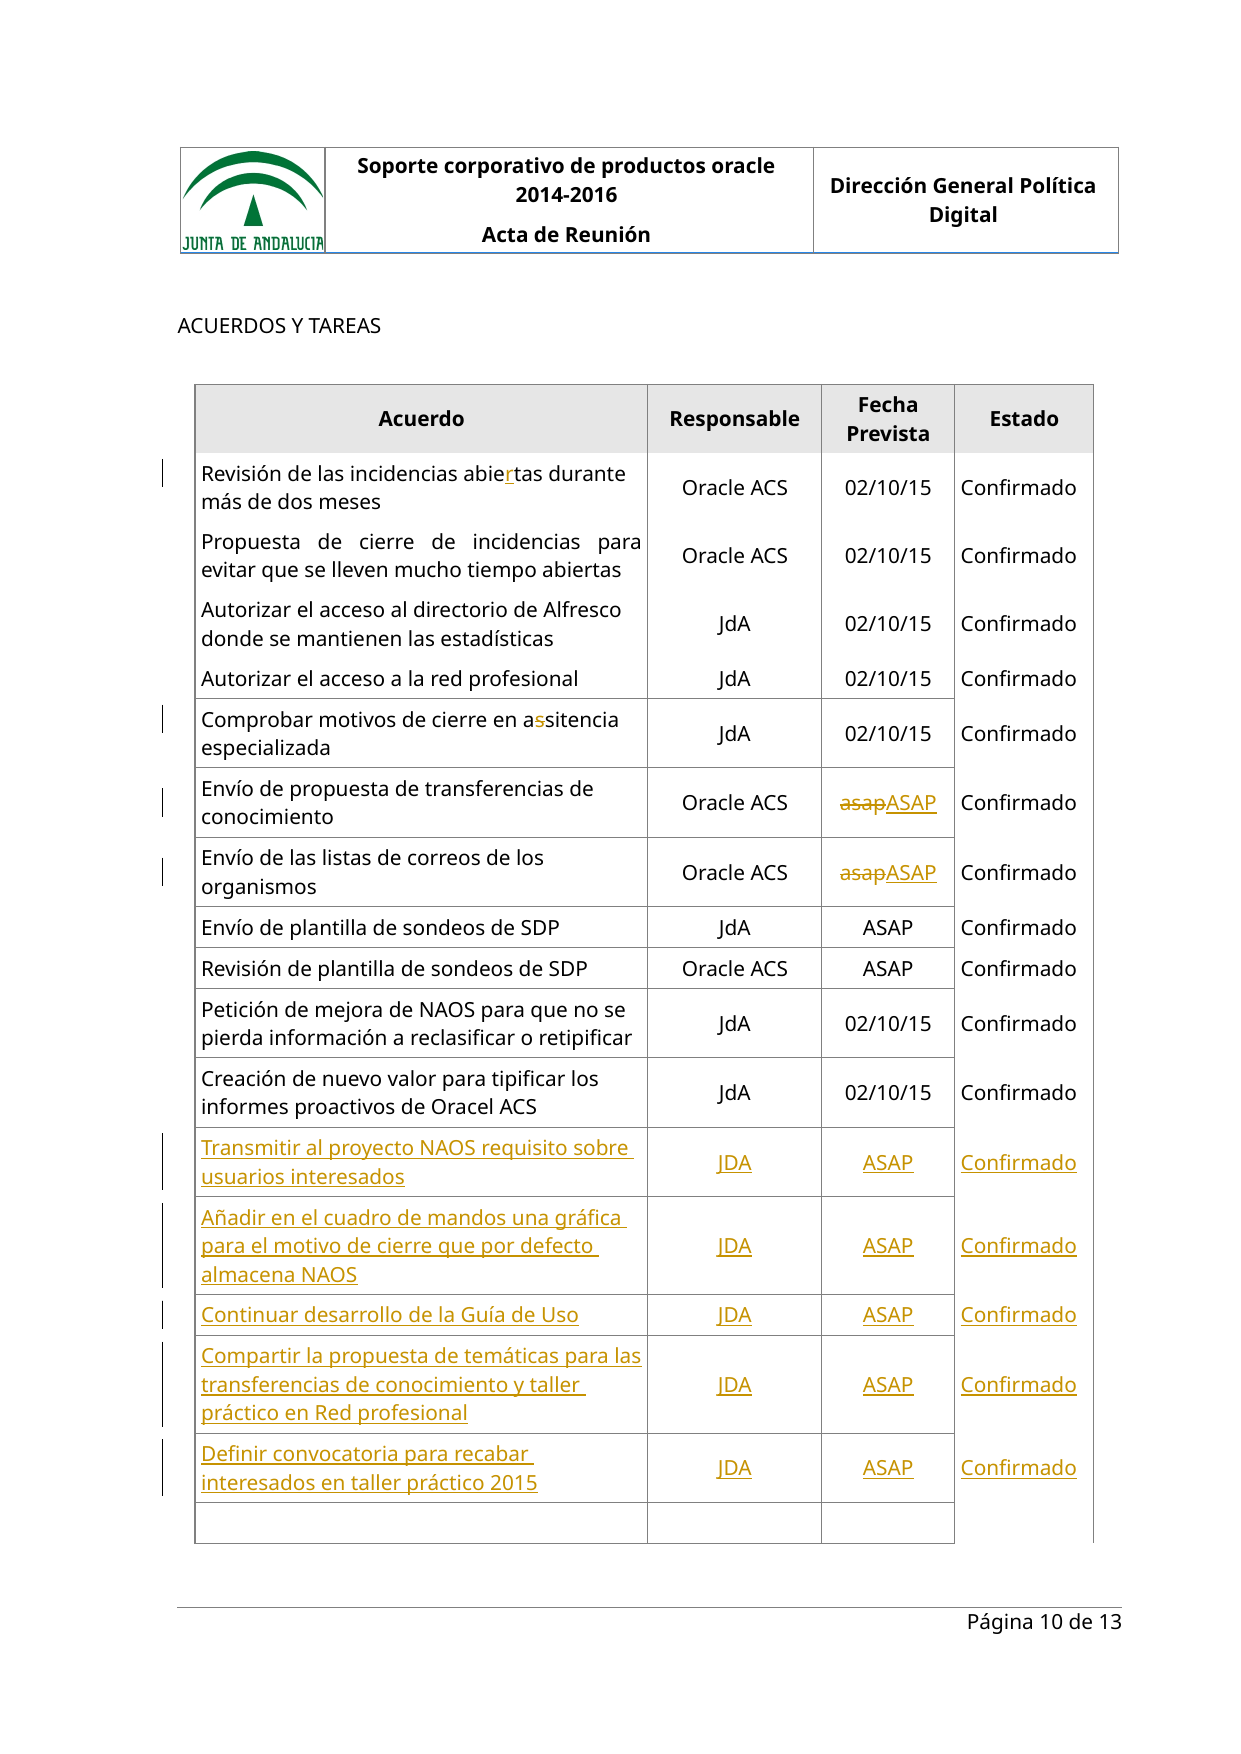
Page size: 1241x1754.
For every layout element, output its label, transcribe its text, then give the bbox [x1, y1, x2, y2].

table_cell [196, 1503, 647, 1543]
table_cell JdA [648, 590, 821, 658]
table_cell Transmitir al proyecto NAOS requisito sobre usuarios interesados [196, 1128, 647, 1196]
table_cell Confirmado [955, 906, 1093, 947]
table_cell Confirmado [955, 947, 1093, 988]
table_cell [822, 1503, 954, 1543]
table_cell Definir convocatoria para recabar interesados en taller práctico 2015 [196, 1434, 647, 1502]
table_cell Confirmado [955, 1196, 1093, 1294]
table_cell JDA [648, 1434, 821, 1502]
table_cell Comprobar motivos de cierre en asitencia especializada [196, 699, 647, 767]
table_cell JDA [648, 1336, 821, 1433]
table_cell Oracle ACS [648, 948, 821, 988]
table_cell Compartir la propuesta de temáticas para las transferencias de conocimiento y taller práctico en Red profesional [196, 1336, 647, 1433]
text ACUERDOS Y TAREAS [177, 311, 1122, 340]
table_cell Confirmado [955, 1057, 1093, 1127]
table_cell Creación de nuevo valor para tipificar los informes proactivos de Oracel ACS [196, 1058, 647, 1127]
table_cell Confirmado [955, 988, 1093, 1057]
table_cell Petición de mejora de NAOS para que no se pierda información a reclasificar o retipificar [196, 989, 647, 1057]
table_cell JdA [648, 658, 821, 698]
table_cell JdA [648, 989, 821, 1057]
table_cell ASAP [822, 1197, 954, 1294]
table_cell Propuesta de cierre de incidencias para evitar que se lleven mucho tiempo abiertas [196, 521, 647, 590]
table_cell Confirmado [955, 521, 1093, 590]
table_cell Oracle ACS [648, 453, 821, 521]
table_cell ASAP [822, 948, 954, 988]
table_cell JdA [648, 699, 821, 767]
table_cell Confirmado [955, 590, 1093, 658]
table_cell Revisión de plantilla de sondeos de SDP [196, 948, 647, 988]
table_header Estado [955, 385, 1093, 453]
table_cell Confirmado [955, 698, 1093, 767]
table_cell 10/02/15 [822, 521, 954, 590]
table_cell Confirmado [955, 1127, 1093, 1196]
table_cell 10/02/15 [822, 590, 954, 658]
table_cell Autorizar el acceso al directorio de Alfresco donde se mantienen las estadísticas [196, 590, 647, 658]
table_header Acuerdo [196, 385, 647, 453]
table_cell JdA [648, 907, 821, 947]
table_cell Oracle ACS [648, 768, 821, 837]
table_cell Confirmado [955, 1335, 1093, 1433]
table_cell JDA [648, 1197, 821, 1294]
table_cell [648, 1503, 821, 1543]
table_cell Oracle ACS [648, 838, 821, 906]
table_cell JDA [648, 1128, 821, 1196]
table_cell ASAP [822, 838, 954, 906]
table_cell Confirmado [955, 453, 1093, 521]
table_cell ASAP [822, 1295, 954, 1335]
table_cell 10/02/15 [822, 989, 954, 1057]
table_cell JdA [648, 1058, 821, 1127]
table_cell Confirmado [955, 1433, 1093, 1502]
table_cell Autorizar el acceso a la red profesional [196, 658, 647, 698]
table_cell 10/02/15 [822, 658, 954, 698]
table_cell Confirmado [955, 767, 1093, 837]
table_cell ASAP [822, 1434, 954, 1502]
table_cell Confirmado [955, 837, 1093, 906]
picture [182, 151, 324, 250]
table_cell 10/02/15 [822, 1058, 954, 1127]
table_cell Envío de plantilla de sondeos de SDP [196, 907, 647, 947]
table_cell Confirmado [955, 658, 1093, 698]
table_cell Confirmado [955, 1294, 1093, 1335]
table_cell 10/02/15 [822, 453, 954, 521]
table_cell ASAP [822, 768, 954, 837]
table_header Responsable [648, 385, 821, 453]
table_header Fecha Prevista [822, 385, 954, 453]
table_cell Envío de las listas de correos de los organismos [196, 838, 647, 906]
table_cell ASAP [822, 1128, 954, 1196]
table_cell JDA [648, 1295, 821, 1335]
table_cell Continuar desarrollo de la Guía de Uso [196, 1295, 647, 1335]
table_cell ASAP [822, 907, 954, 947]
table_cell 10/02/15 [822, 699, 954, 767]
table_cell Añadir en el cuadro de mandos una gráfica para el motivo de cierre que por defecto almacena NAOS [196, 1197, 647, 1294]
table_cell Envío de propuesta de transferencias de conocimiento [196, 768, 647, 837]
table_cell Oracle ACS [648, 521, 821, 590]
table_cell Revisión de las incidencias abiertas durante más de dos meses [196, 453, 647, 521]
table_cell [955, 1502, 1093, 1543]
table_cell ASAP [822, 1336, 954, 1433]
